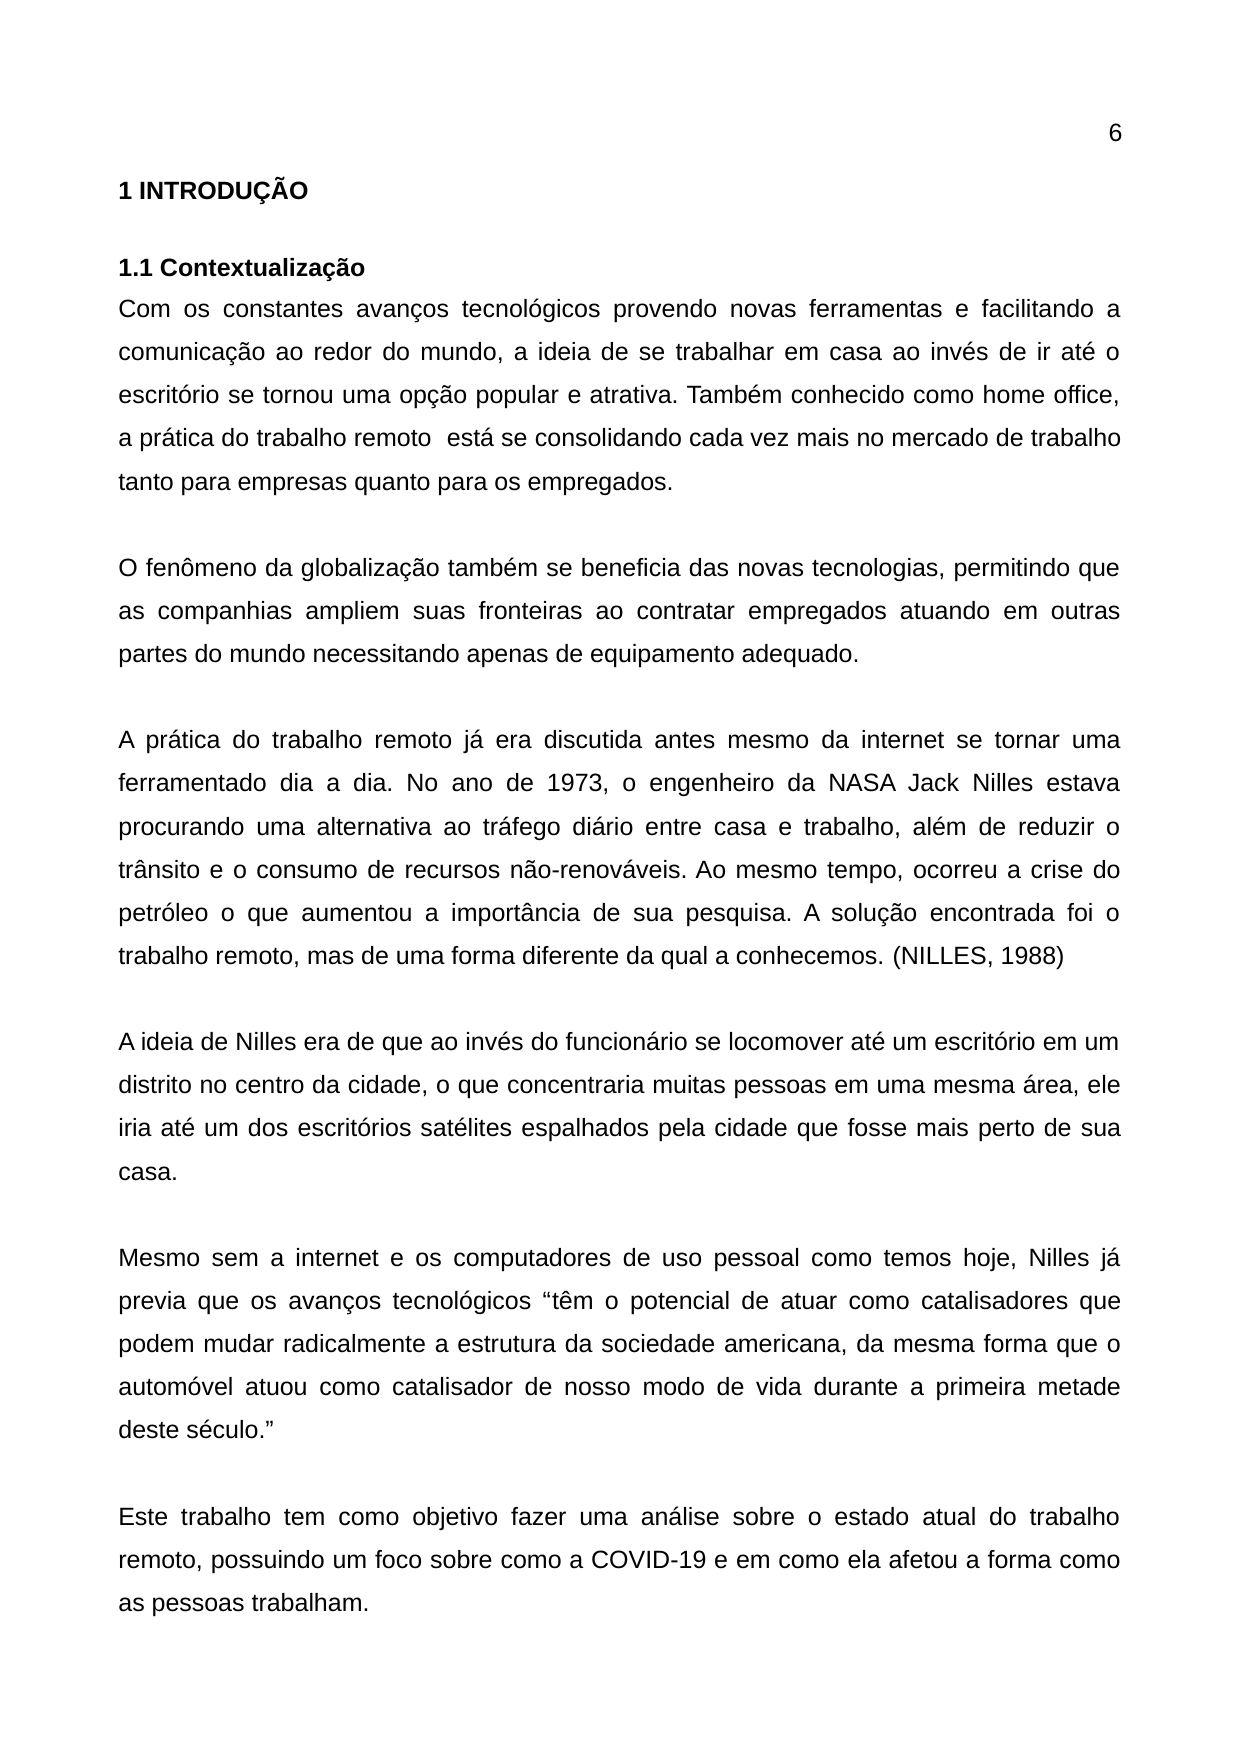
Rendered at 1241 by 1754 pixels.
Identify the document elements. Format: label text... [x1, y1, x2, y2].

text Este trabalho tem como objetivo fazer uma análise sobre o estado atual do trabalho remoto, possuindo um foco sobre como a COVID-19 e em como ela afetou a forma como as pessoas trabalham. [118, 1502, 1122, 1617]
text Com os constantes avanços tecnológicos provendo novas ferramentas e facilitando a comunicação ao redor do mundo, a ideia de se trabalhar em casa ao invés de ir até o escritório se tornou uma opção popular e atrativa. Também conhecido como home office, a prática do trabalho remoto está se consolidando cada vez mais no mercado de trabalho tanto para empresas quanto para os empregados. [118, 294, 1122, 495]
text A prática do trabalho remoto já era discutida antes mesmo da internet se tornar uma ferramentado dia a dia. No ano de 1973, o engenheiro da NASA Jack Nilles estava procurando uma alternativa ao tráfego diário entre casa e trabalho, além de reduzir o trânsito e o consumo de recursos não-renováveis. Ao mesmo tempo, ocorreu a crise do petróleo o que aumentou a importância de sua pesquisa. A solução encontrada foi o trabalho remoto, mas de uma forma diferente da qual a conhecemos. (NILLES, 1988) [118, 725, 1122, 970]
subtitle 1.1 Contextualização [118, 253, 1122, 282]
text Mesmo sem a internet e os computadores de uso pessoal como temos hoje, Nilles já previa que os avanços tecnológicos “têm o potencial de atuar como catalisadores que podem mudar radicalmente a estrutura da sociedade americana, da mesma forma que o automóvel atuou como catalisador de nosso modo de vida durante a primeira metade deste século.” [118, 1243, 1122, 1444]
text A ideia de Nilles era de que ao invés do funcionário se locomover até um escritório em um distrito no centro da cidade, o que concentraria muitas pessoas em uma mesma área, ele iria até um dos escritórios satélites espalhados pela cidade que fosse mais perto de sua casa. [118, 1027, 1122, 1185]
subtitle 1 INTRODUÇÃO [118, 176, 1122, 205]
text O fenômeno da globalização também se beneficia das novas tecnologias, permitindo que as companhias ampliem suas fronteiras ao contratar empregados atuando em outras partes do mundo necessitando apenas de equipamento adequado. [118, 553, 1122, 668]
